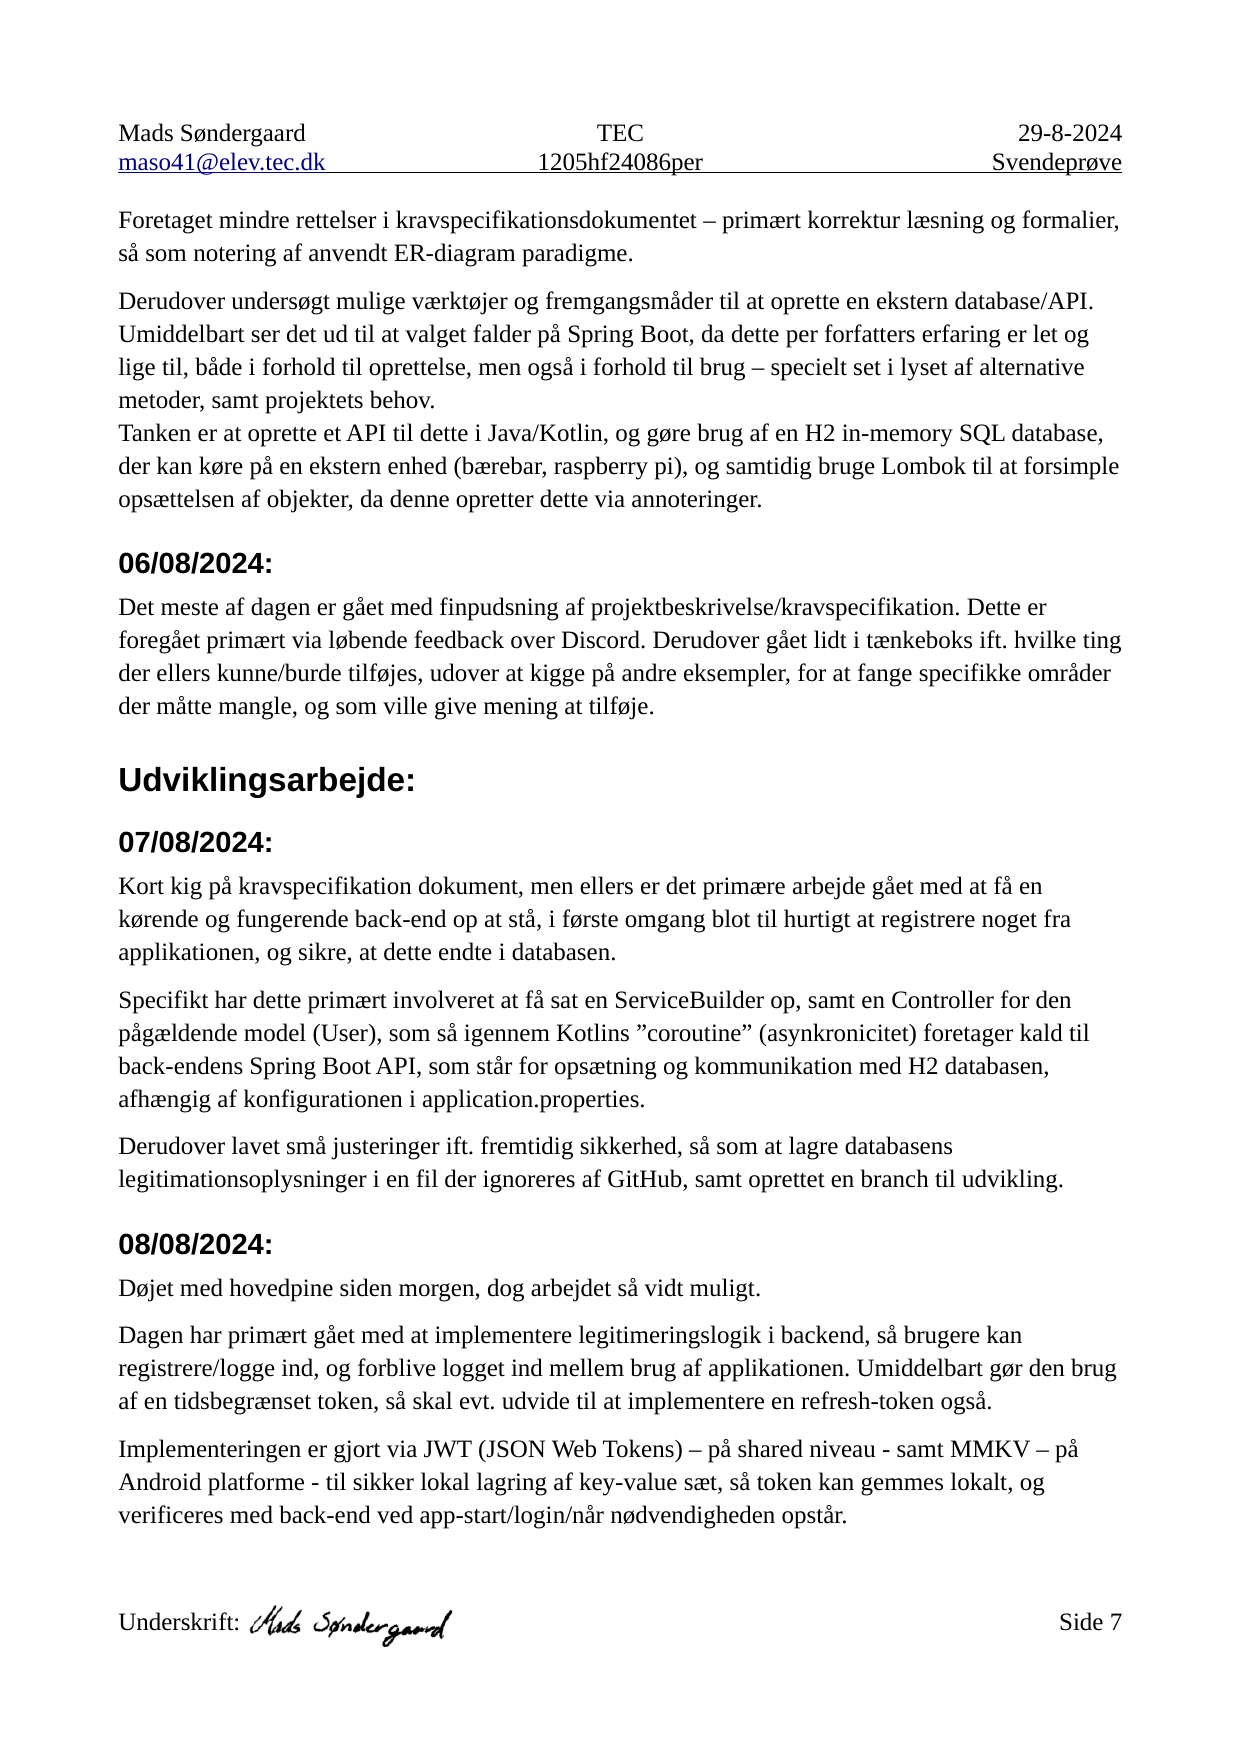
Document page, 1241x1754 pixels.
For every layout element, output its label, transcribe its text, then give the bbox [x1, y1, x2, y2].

text Dagen har primært gået med at implementere legitimeringslogik i backend, så brugere kan registrere/logge ind, og forblive logget ind mellem brug af applikationen. Umiddelbart gør den brug af en tidsbegrænset token, så skal evt. udvide til at implementere en refresh-token også. [118, 1320, 1122, 1415]
text Derudover lavet små justeringer ift. fremtidig sikkerhed, så som at lagre databasens legitimationsoplysninger i en fil der ignoreres af GitHub, samt oprettet en branch til udvikling. [118, 1131, 1122, 1193]
text Det meste af dagen er gået med finpudsning af projektbeskrivelse/kravspecifikation. Dette er foregået primært via løbende feedback over Discord. Derudover gået lidt i tænkeboks ift. hvilke ting der ellers kunne/burde tilføjes, udover at kigge på andre eksempler, for at fange specifikke områder der måtte mangle, og som ville give mening at tilføje. [118, 592, 1122, 720]
subtitle 08/08/2024: [118, 1227, 1122, 1260]
text Døjet med hovedpine siden morgen, dog arbejdet så vidt muligt. [118, 1273, 1122, 1301]
subtitle 06/08/2024: [118, 546, 1122, 579]
text Kort kig på kravspecifikation dokument, men ellers er det primære arbejde gået med at få en kørende og fungerende back-end op at stå, i første omgang blot til hurtigt at registrere noget fra applikationen, og sikre, at dette endte i databasen. [118, 871, 1122, 966]
text Derudover undersøgt mulige værktøjer og fremgangsmåder til at oprette en ekstern database/API. Umiddelbart ser det ud til at valget falder på Spring Boot, da dette per forfatters erfaring er let og lige til, både i forhold til oprettelse, men også i forhold til brug – specielt set i lyset af alternative metoder, samt projektets behov. Tanken er at oprette et API til dette i Java/Kotlin, og gøre brug af en H2 in-memory SQL database, der kan køre på en ekstern enhed (bærebar, raspberry pi), og samtidig bruge Lombok til at forsimple opsættelsen af objekter, da denne opretter dette via annoteringer. [118, 286, 1122, 513]
text Specifikt har dette primært involveret at få sat en ServiceBuilder op, samt en Controller for den pågældende model (User), som så igennem Kotlins ”coroutine” (asynkronicitet) foretager kald til back-endens Spring Boot API, som står for opsætning og kommunikation med H2 databasen, afhængig af konfigurationen i application.properties. [118, 985, 1122, 1113]
picture [244, 1600, 458, 1647]
subtitle Udviklingsarbejde: [118, 759, 1122, 798]
text Implementeringen er gjort via JWT (JSON Web Tokens) – på shared niveau - samt MMKV – på Android platforme - til sikker lokal lagring af key-value sæt, så token kan gemmes lokalt, og verificeres med back-end ved app-start/login/når nødvendigheden opstår. [118, 1434, 1122, 1529]
text Foretaget mindre rettelser i kravspecifikationsdokumentet – primært korrektur læsning og formalier, så som notering af anvendt ER-diagram paradigme. [118, 205, 1122, 267]
subtitle 07/08/2024: [118, 825, 1122, 859]
